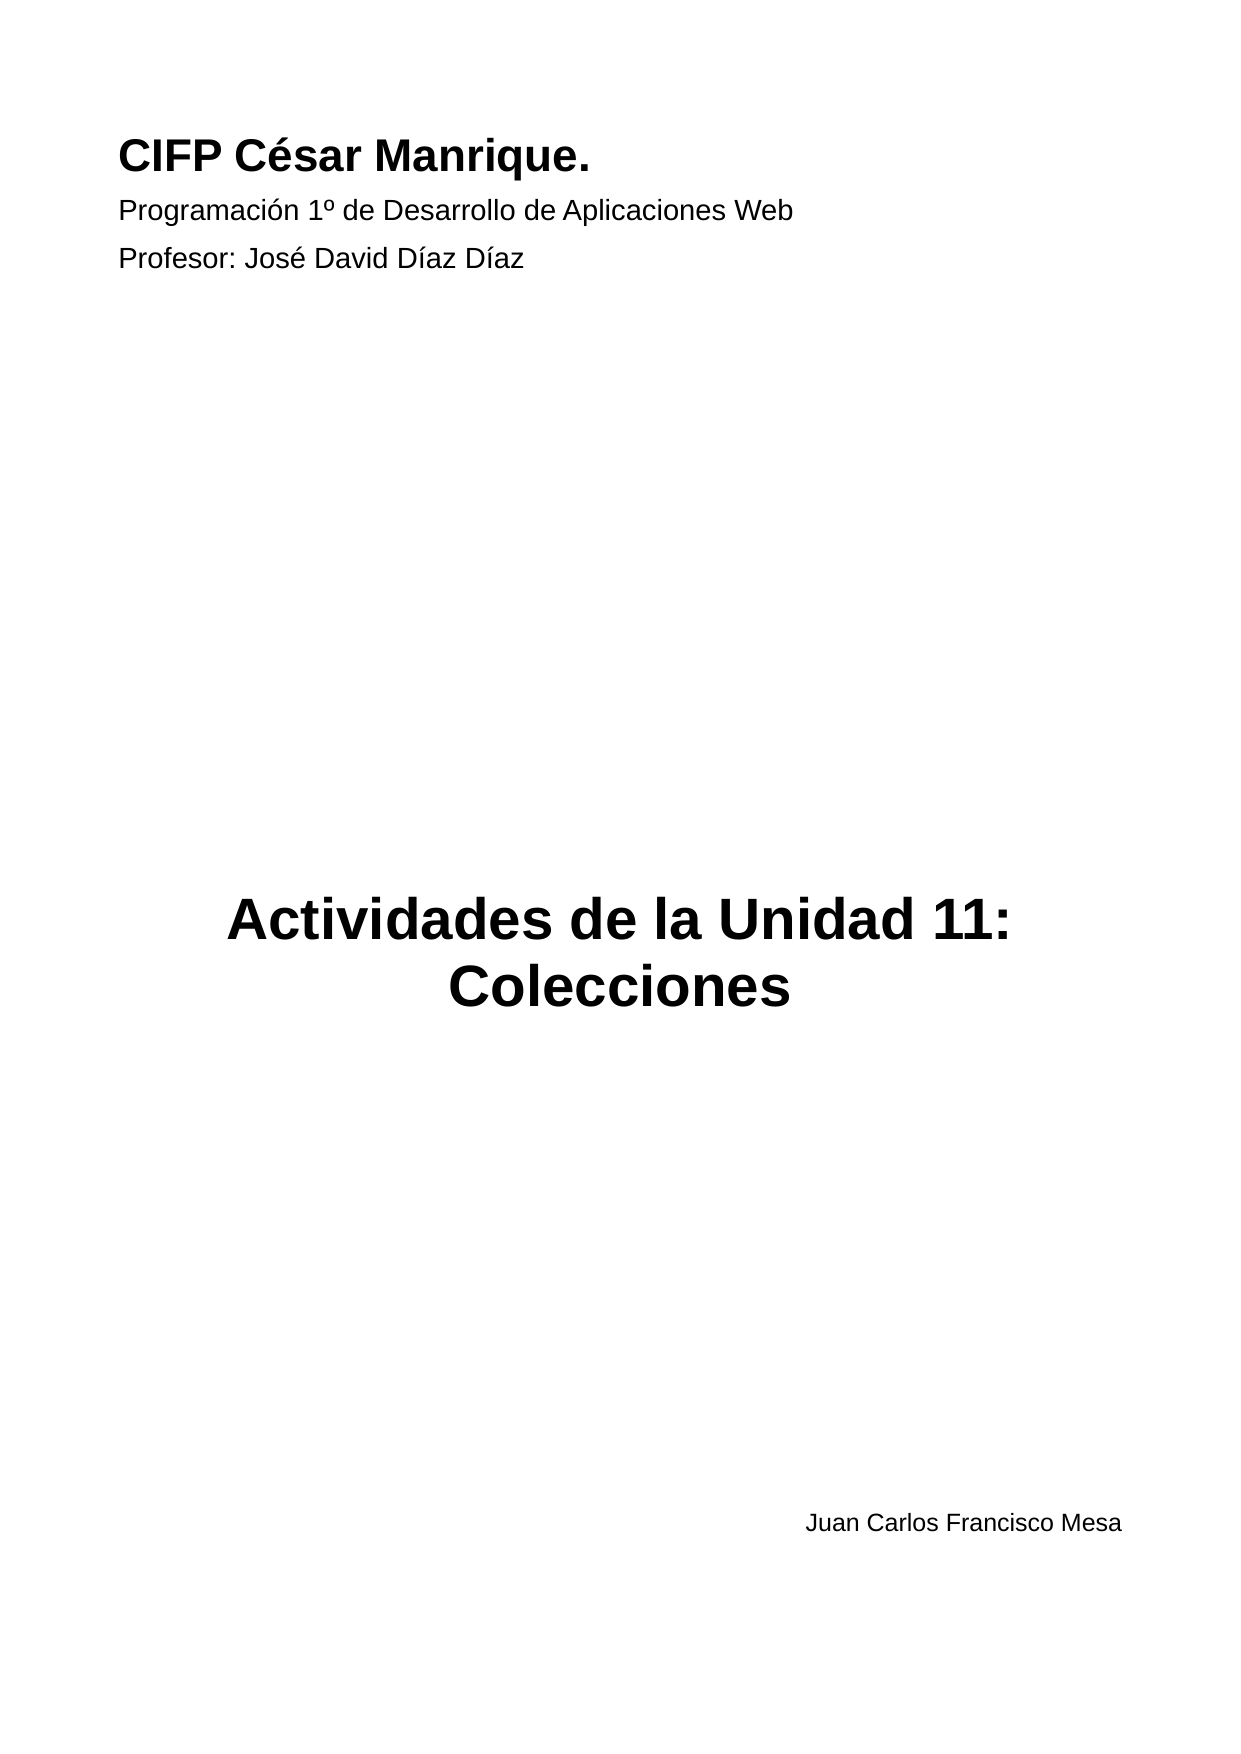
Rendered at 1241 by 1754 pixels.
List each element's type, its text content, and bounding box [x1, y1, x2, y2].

text Programación 1º de Desarrollo de Aplicaciones Web [118, 193, 1122, 227]
title CIFP César Manrique. [118, 128, 1122, 181]
title Actividades de la Unidad 11: Colecciones [118, 885, 1122, 1019]
text Juan Carlos Francisco Mesa [118, 1508, 1122, 1537]
text Profesor: José David Díaz Díaz [118, 241, 1122, 275]
